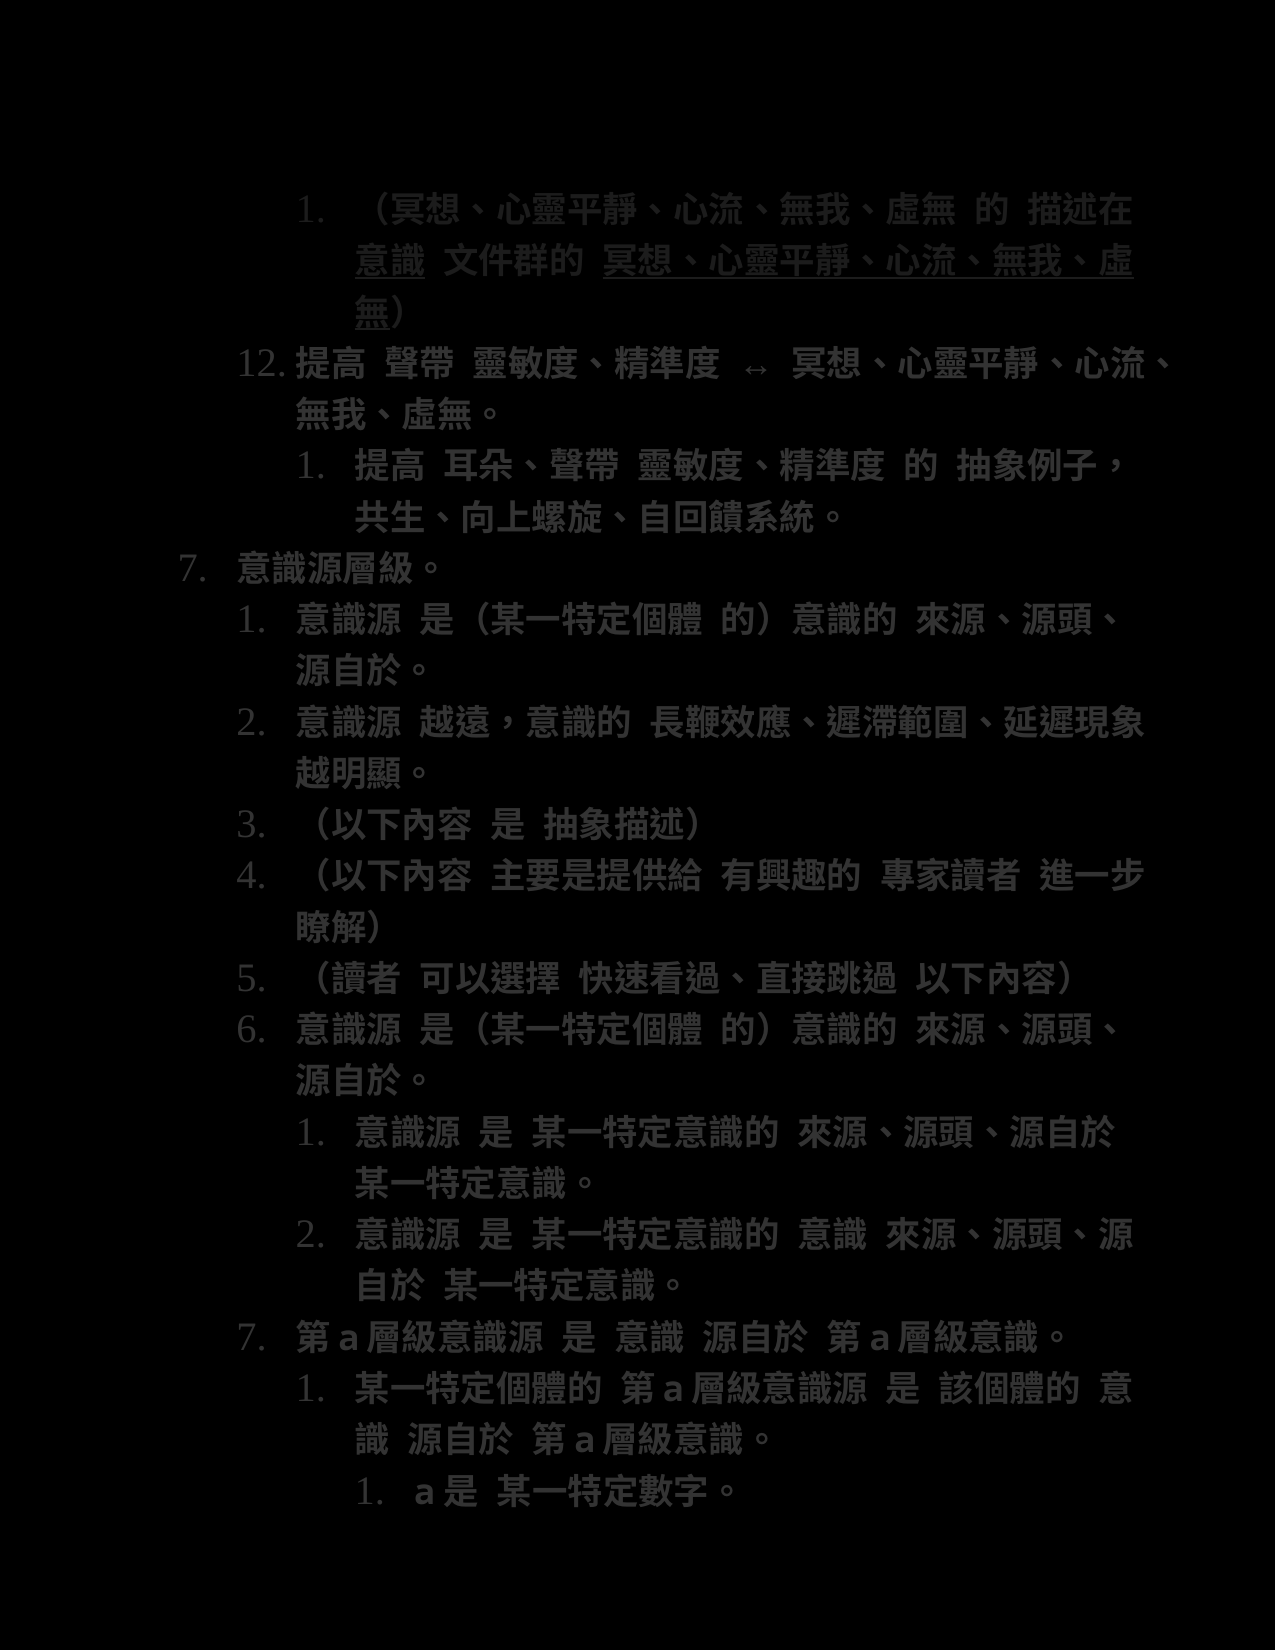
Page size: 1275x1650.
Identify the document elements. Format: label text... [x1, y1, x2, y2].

list a 是 某一特定數字。 [354, 1463, 1157, 1514]
list 第a層級意識源 是 意識 源自於 第a層級意識。 [236, 1309, 1157, 1361]
list 意識源 是 某一特定意識的 意識 來源、源頭、源自於 某一特定意識。 [295, 1207, 1157, 1309]
list （冥想、心靈平靜、心流、無我、虛無 的 描述在 意識 文件群的 冥想、心靈平靜、心流、無我、虛無） [295, 182, 1157, 335]
list 提高 聲帶 靈敏度、精準度 ↔ 冥想、心靈平靜、心流、無我、虛無。 [236, 335, 1157, 438]
list 意識源 越遠，意識的 長鞭效應、遲滯範圍、延遲現象 越明顯。 [236, 694, 1157, 797]
list （以下內容 是 抽象描述） [236, 797, 1157, 848]
list 意識源 是（某一特定個體 的）意識的 來源、源頭、源自於。 [236, 592, 1157, 694]
list 某一特定個體的 第a層級意識源 是 該個體的 意識 源自於 第a層級意識。 [295, 1361, 1157, 1463]
list （以下內容 主要是提供給 有興趣的 專家讀者 進一步瞭解） [236, 848, 1157, 950]
list 意識源層級。 [177, 540, 1157, 592]
list 意識源 是 某一特定意識的 來源、源頭、源自於 某一特定意識。 [295, 1104, 1157, 1207]
list （讀者 可以選擇 快速看過、直接跳過 以下內容） [236, 950, 1157, 1002]
list 提高 耳朵、聲帶 靈敏度、精準度 的 抽象例子，共生、向上螺旋、自回饋系統。 [295, 438, 1157, 540]
list 意識源 是（某一特定個體 的）意識的 來源、源頭、源自於。 [236, 1002, 1157, 1104]
